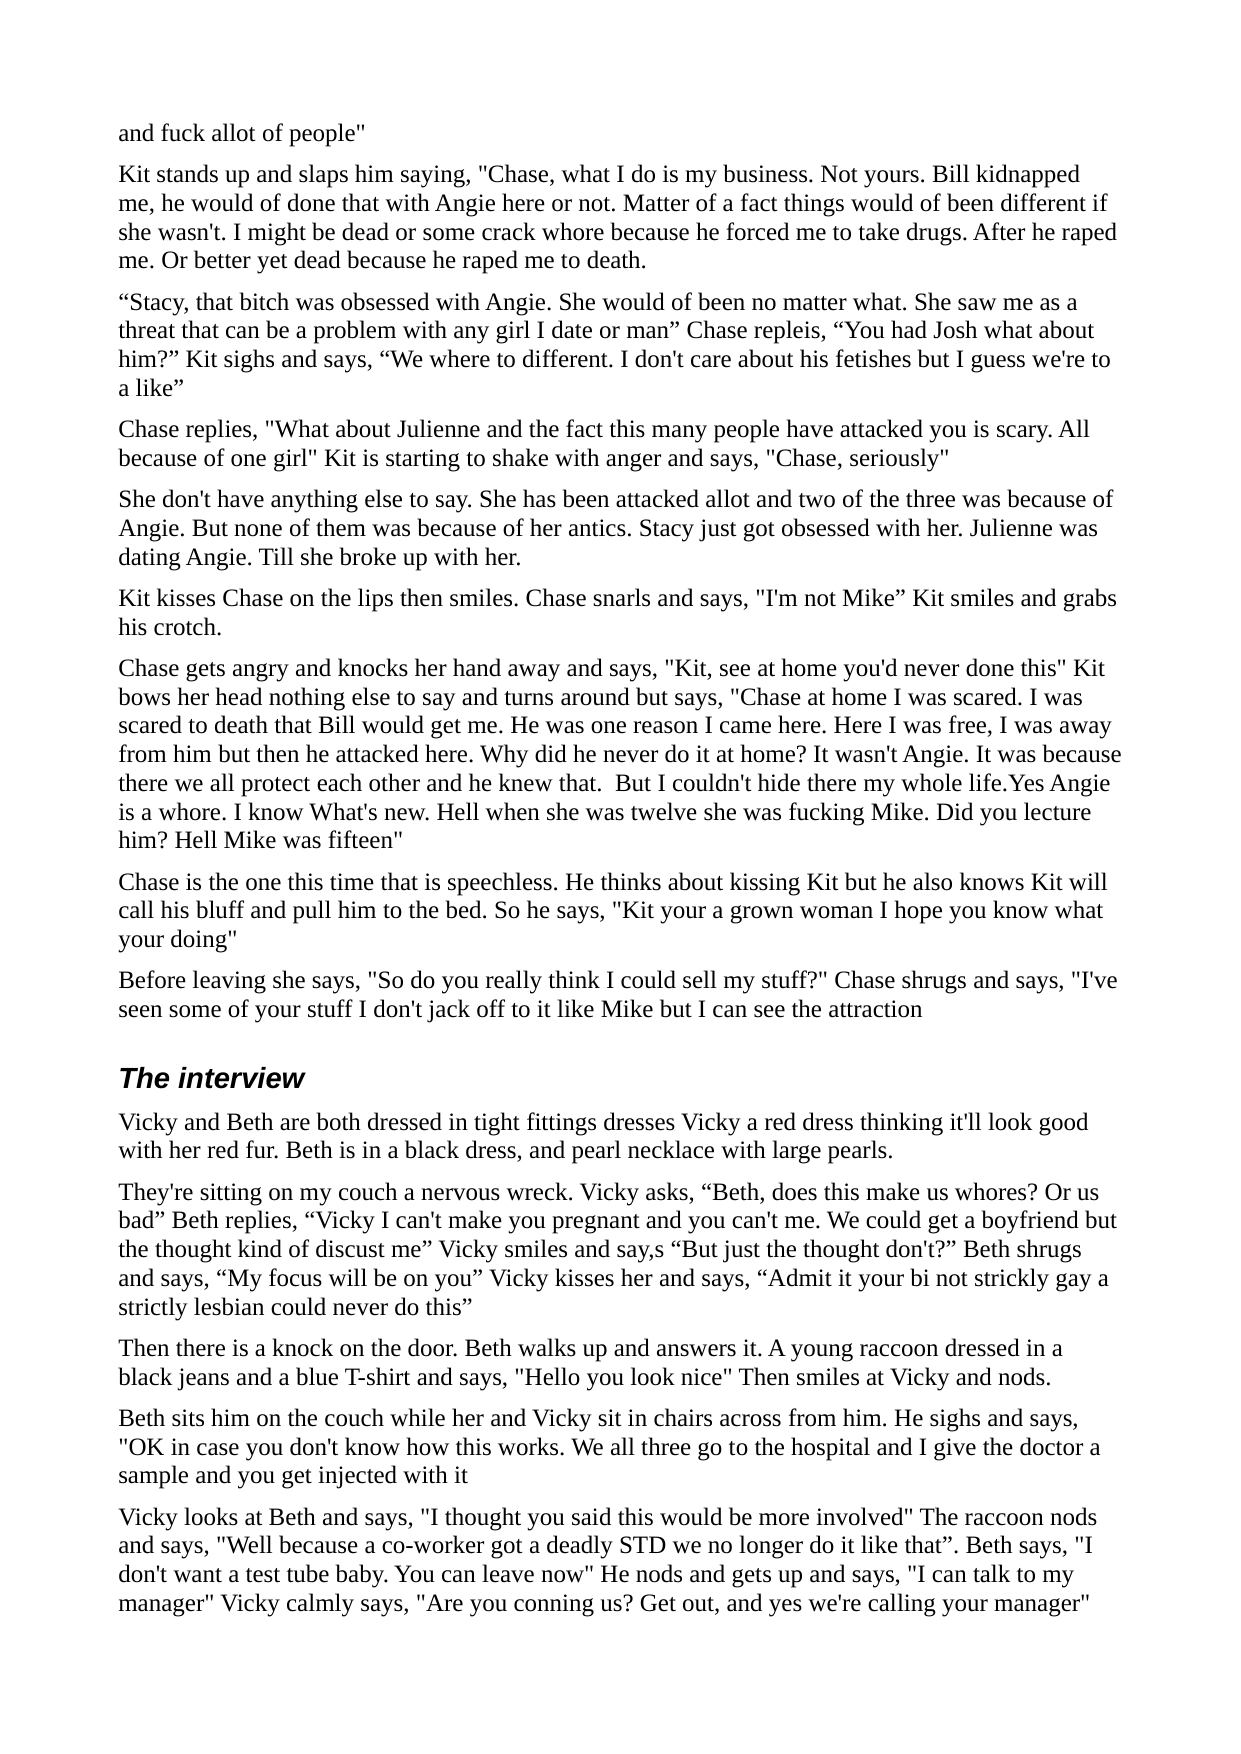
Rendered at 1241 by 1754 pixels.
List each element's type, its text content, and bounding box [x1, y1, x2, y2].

text They're sitting on my couch a nervous wreck. Vicky asks, “Beth, does this make us whores? Or us bad” Beth replies, “Vicky I can't make you pregnant and you can't me. We could get a boyfriend but the thought kind of discust me” Vicky smiles and say,s “But just the thought don't?” Beth shrugs and says, “My focus will be on you” Vicky kisses her and says, “Admit it your bi not strickly gay a strictly lesbian could never do this” [118, 1177, 1122, 1320]
text Beth sits him on the couch while her and Vicky sit in chairs across from him. He sighs and says, "OK in case you don't know how this works. We all three go to the hospital and I give the doctor a sample and you get injected with it [118, 1403, 1122, 1489]
text Vicky looks at Beth and says, "I thought you said this would be more involved" The raccoon nods and says, "Well because a co-worker got a deadly STD we no longer do it like that”. Beth says, "I don't want a test tube baby. You can leave now" He nods and gets up and says, "I can talk to my manager" Vicky calmly says, "Are you conning us? Get out, and yes we're calling your manager" [118, 1502, 1122, 1617]
text and fuck allot of people" [118, 118, 1122, 147]
text Then there is a knock on the door. Beth walks up and answers it. A young raccoon dressed in a black jeans and a blue T-shirt and says, "Hello you look nice" Then smiles at Vicky and nods. [118, 1333, 1122, 1390]
subtitle The interview [118, 1061, 1122, 1094]
text Kit stands up and slaps him saying, "Chase, what I do is my business. Not yours. Bill kidnapped me, he would of done that with Angie here or not. Matter of a fact things would of been different if she wasn't. I might be dead or some crack whore because he forced me to take drugs. After he raped me. Or better yet dead because he raped me to death. [118, 159, 1122, 274]
text Kit kisses Chase on the lips then smiles. Chase snarls and says, "I'm not Mike” Kit smiles and grabs his crotch. [118, 583, 1122, 641]
text Chase gets angry and knocks her hand away and says, "Kit, see at home you'd never done this" Kit bows her head nothing else to say and turns around but says, "Chase at home I was scared. I was scared to death that Bill would get me. He was one reason I came here. Here I was free, I was away from him but then he attacked here. Why did he never do it at home? It wasn't Angie. It was because there we all protect each other and he knew that. But I couldn't hide there my whole life.Yes Angie is a whore. I know What's new. Hell when she was twelve she was fucking Mike. Did you lecture him? Hell Mike was fifteen" [118, 653, 1122, 854]
text She don't have anything else to say. She has been attacked allot and two of the three was because of Angie. But none of them was because of her antics. Stacy just got obsessed with her. Julienne was dating Angie. Till she broke up with her. [118, 484, 1122, 571]
text Before leaving she says, "So do you really think I could sell my stuff?" Chase shrugs and says, "I've seen some of your stuff I don't jack off to it like Mike but I can see the attraction [118, 966, 1122, 1023]
text Vicky and Beth are both dressed in tight fittings dresses Vicky a red dress thinking it'll look good with her red fur. Beth is in a black dress, and pearl necklace with large pearls. [118, 1107, 1122, 1164]
text “Stacy, that bitch was obsessed with Angie. She would of been no matter what. She saw me as a threat that can be a problem with any girl I date or man” Chase repleis, “You had Josh what about him?” Kit sighs and says, “We where to different. I don't care about his fetishes but I guess we're to a like” [118, 287, 1122, 402]
text Chase replies, "What about Julienne and the fact this many people have attacked you is scary. All because of one girl" Kit is starting to shake with anger and says, "Chase, seriously" [118, 414, 1122, 472]
text Chase is the one this time that is speechless. He thinks about kissing Kit but he also knows Kit will call his bluff and pull him to the bed. So he says, "Kit your a grown woman I hope you know what your doing" [118, 867, 1122, 953]
